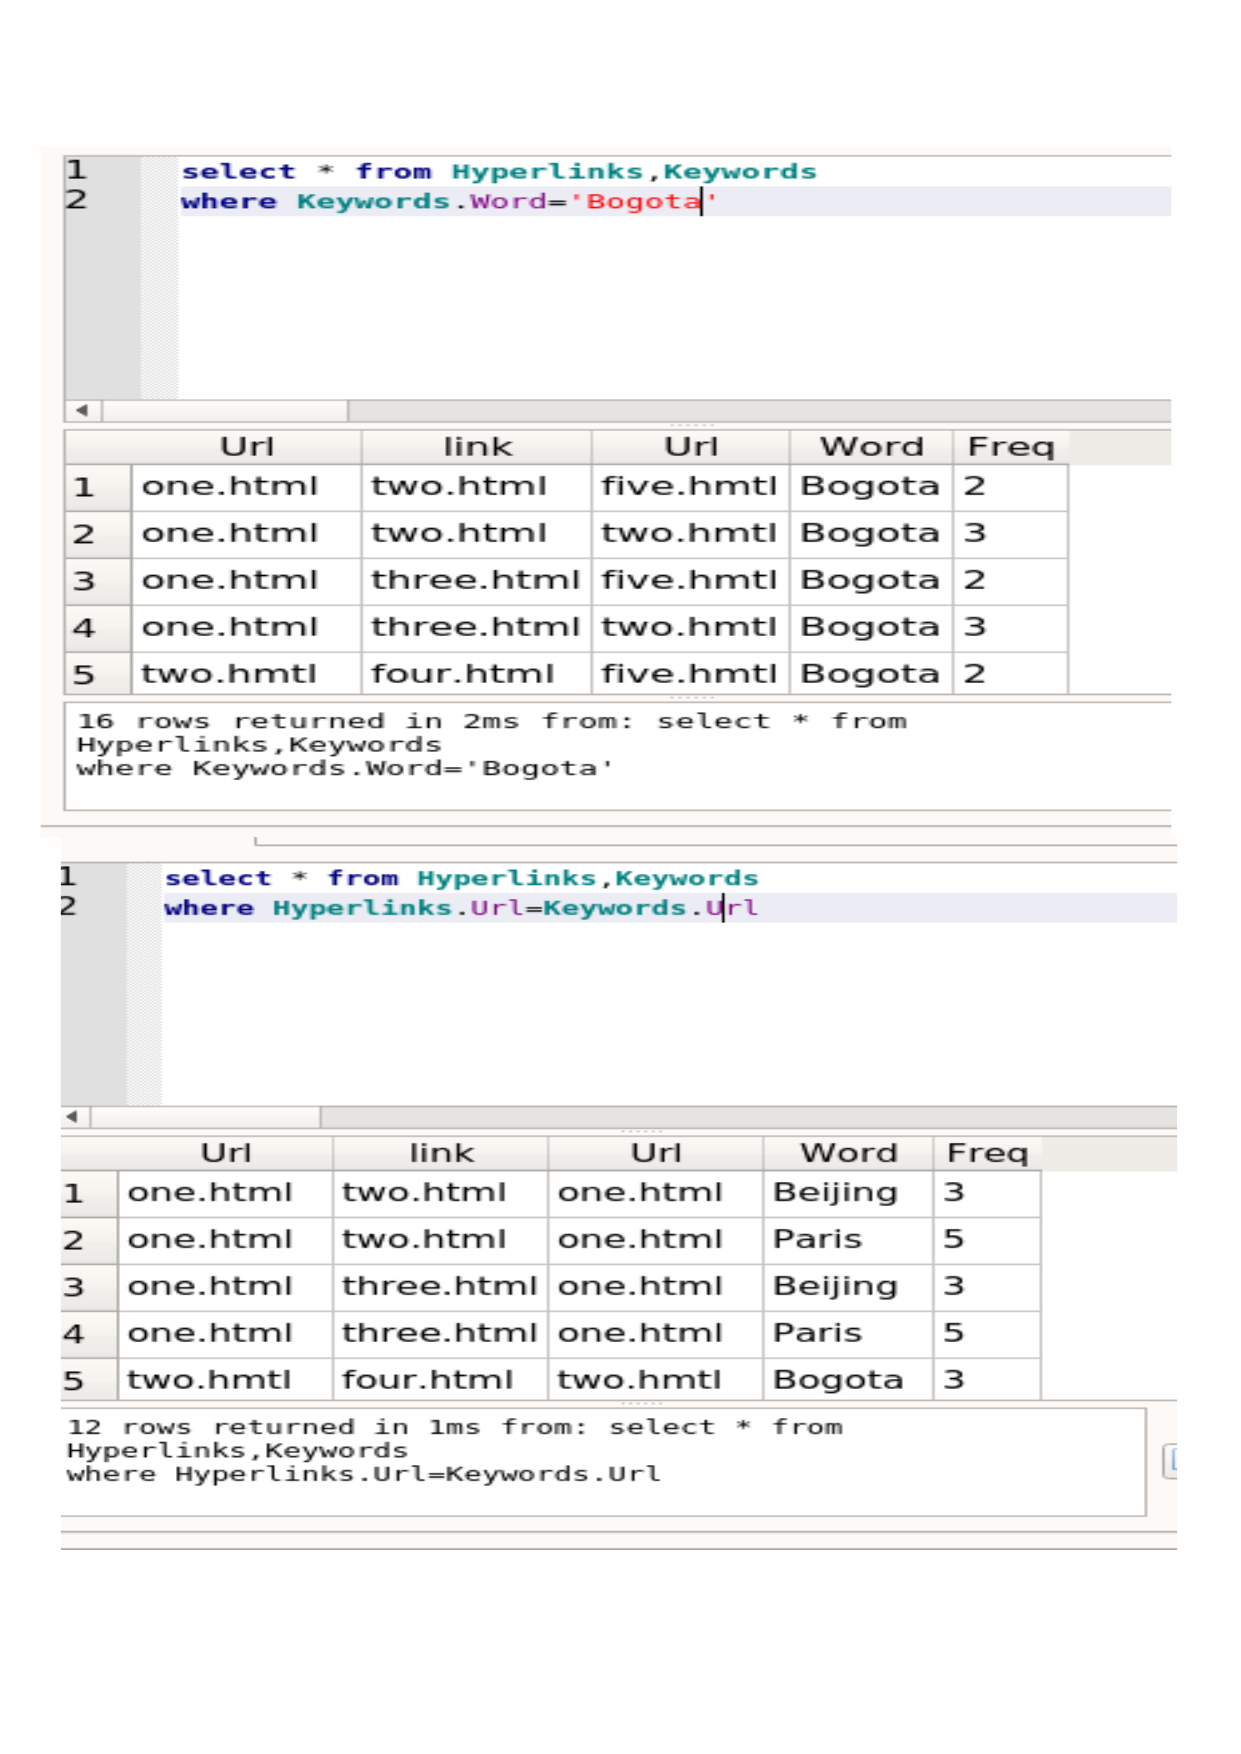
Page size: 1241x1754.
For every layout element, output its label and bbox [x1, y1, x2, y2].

picture [40, 146, 1178, 1550]
